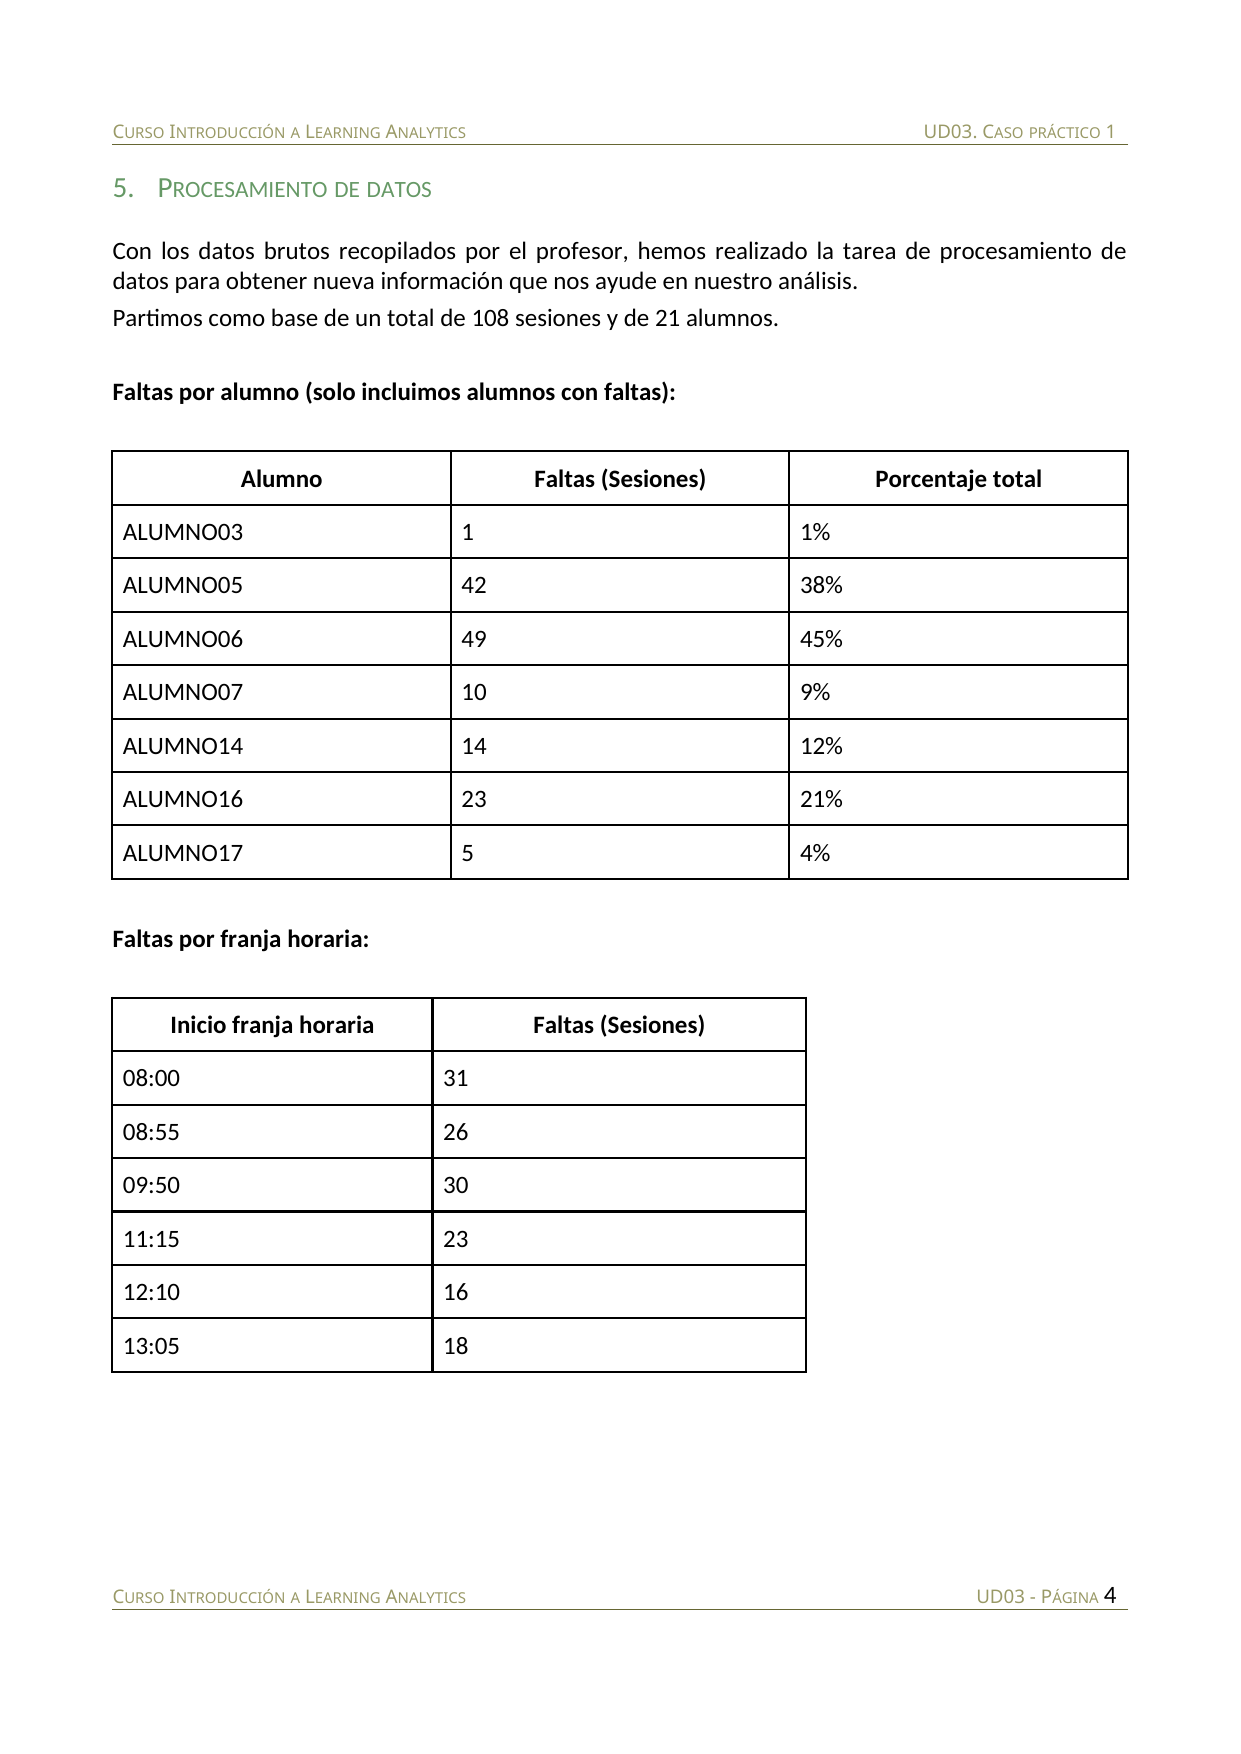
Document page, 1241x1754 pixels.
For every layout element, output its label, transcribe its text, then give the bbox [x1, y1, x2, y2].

table_cell 1% [790, 506, 1127, 557]
table_cell ALUMNO07 [113, 666, 450, 717]
table_cell 9% [790, 666, 1127, 717]
table_cell 1 [452, 506, 788, 557]
text Faltas por alumno (solo incluimos alumnos con faltas): [112, 376, 1128, 407]
table_cell 42 [452, 559, 788, 611]
text Faltas por franja horaria: [112, 923, 1128, 953]
table_cell 31 [434, 1052, 805, 1103]
table_cell 08:55 [113, 1106, 431, 1157]
table_cell 12% [790, 720, 1127, 771]
table_cell 38% [790, 559, 1127, 611]
table_cell 45% [790, 613, 1127, 664]
table_cell 21% [790, 773, 1127, 824]
table_cell ALUMNO05 [113, 559, 450, 611]
table_cell 18 [434, 1319, 805, 1371]
table_cell 08:00 [113, 1052, 431, 1103]
text Con los datos brutos recopilados por el profesor, hemos realizado la tarea de procesamiento de datos para obtener nueva información que nos ayude en nuestro análisis. [112, 235, 1128, 296]
table_cell 14 [452, 720, 788, 771]
text Partimos como base de un total de 108 sesiones y de 21 alumnos. [112, 302, 1128, 333]
table_cell ALUMNO14 [113, 720, 450, 771]
table_header Faltas (Sesiones) [452, 452, 788, 504]
table_cell 23 [452, 773, 788, 824]
table_cell 11:15 [113, 1213, 431, 1264]
table_cell 23 [434, 1213, 805, 1264]
subtitle Procesamiento de datos [112, 169, 1128, 205]
table_header Faltas (Sesiones) [434, 999, 805, 1050]
table_header Alumno [113, 452, 450, 504]
table_cell 5 [452, 826, 788, 878]
table_header Inicio franja horaria [113, 999, 431, 1050]
table_cell 10 [452, 666, 788, 717]
table_cell ALUMNO03 [113, 506, 450, 557]
table_cell ALUMNO06 [113, 613, 450, 664]
table_cell ALUMNO17 [113, 826, 450, 878]
table_cell 09:50 [113, 1159, 431, 1210]
table_cell ALUMNO16 [113, 773, 450, 824]
table_cell 16 [434, 1266, 805, 1317]
table_cell 49 [452, 613, 788, 664]
table_header Porcentaje total [790, 452, 1127, 504]
table_cell 30 [434, 1159, 805, 1210]
table_cell 4% [790, 826, 1127, 878]
table_cell 26 [434, 1106, 805, 1157]
table_cell 13:05 [113, 1319, 431, 1371]
table_cell 12:10 [113, 1266, 431, 1317]
